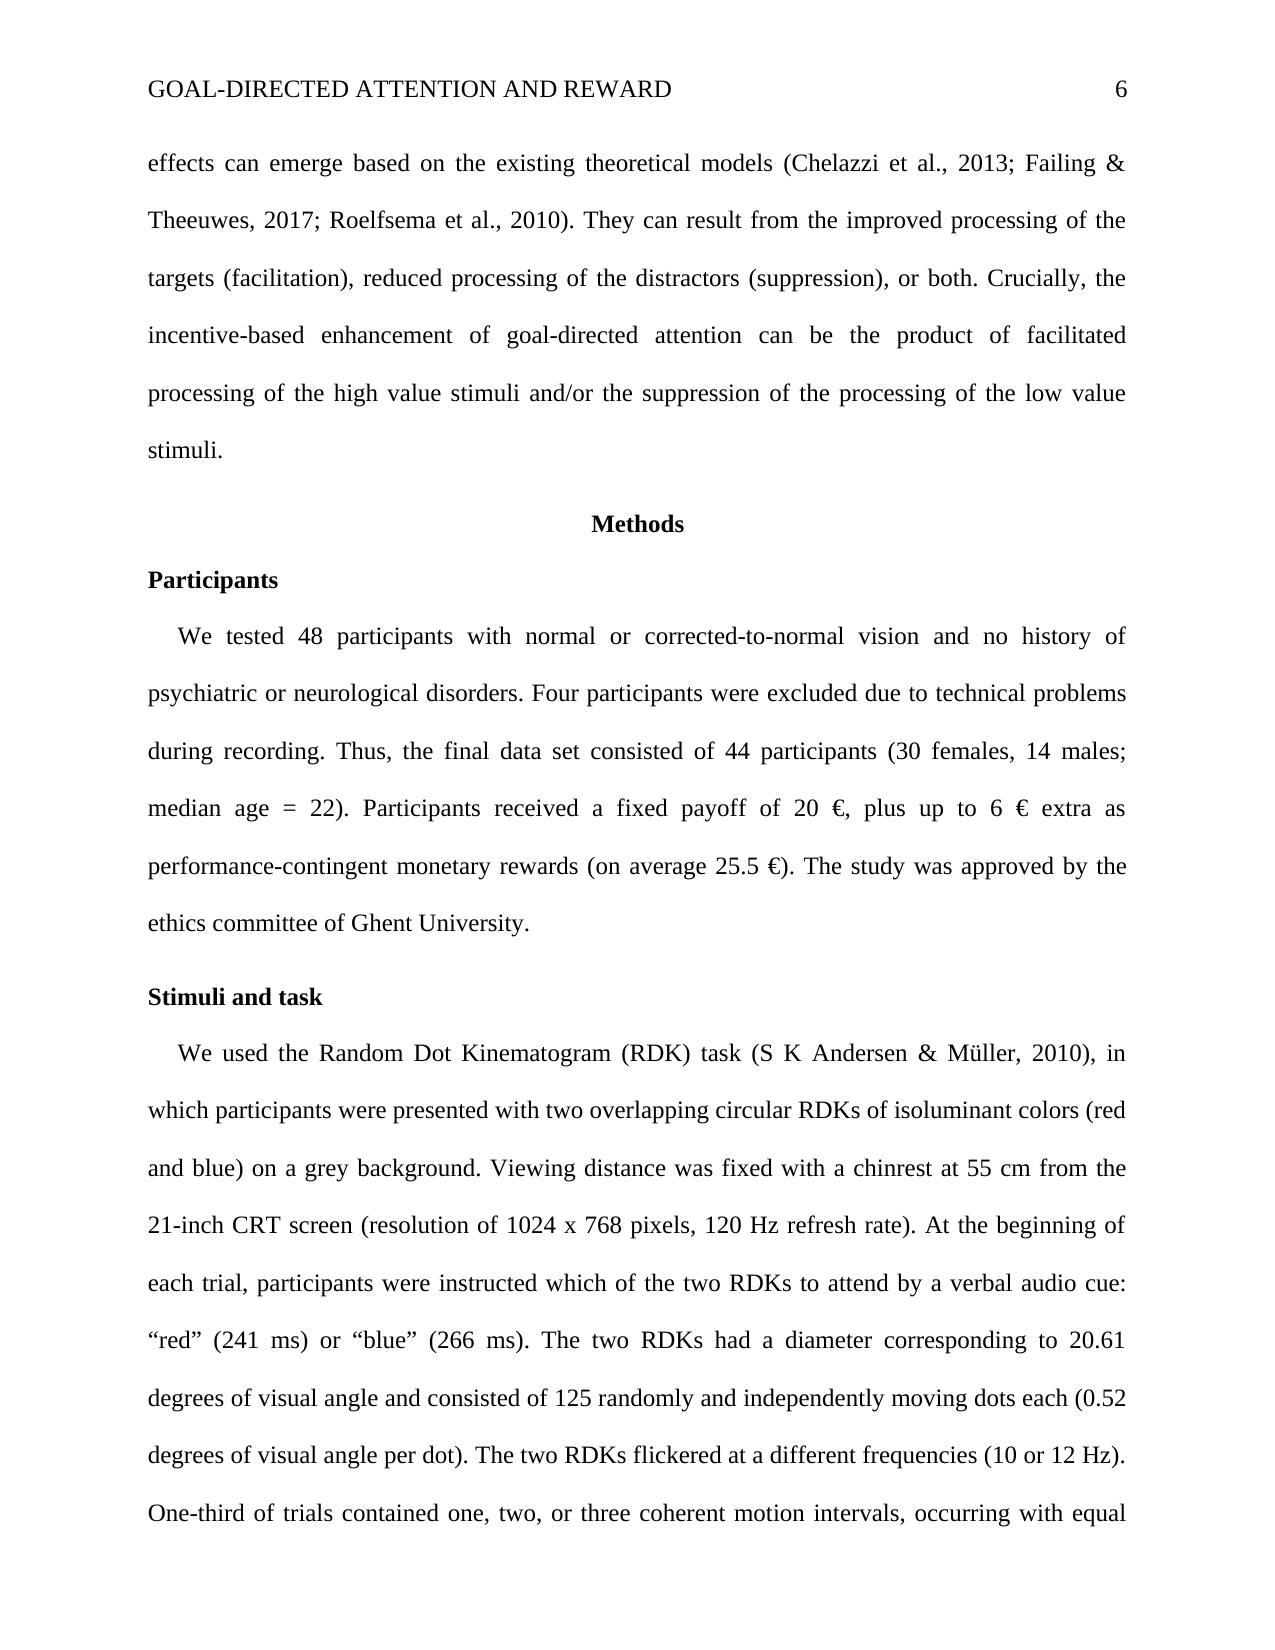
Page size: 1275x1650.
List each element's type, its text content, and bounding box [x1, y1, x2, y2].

text We used the Random Dot Kinematogram (RDK) task (S K Andersen & Müller, 2010), in which participants were presented with two overlapping circular RDKs of isoluminant colors (red and blue) on a grey background. Viewing distance was fixed with a chinrest at 55 cm from the 21-inch CRT screen (resolution of 1024 x 768 pixels, 120 Hz refresh rate). At the beginning of each trial, participants were instructed which of the two RDKs to attend by a verbal audio cue: “red” (241 ms) or “blue” (266 ms). The two RDKs had a diameter corresponding to 20.61 degrees of visual angle and consisted of 125 randomly and independently moving dots each (0.52 degrees of visual angle per dot). The two RDKs flickered at a different frequencies (10 or 12 Hz). One-third of trials contained one, two, or three coherent motion intervals, occurring with equal [148, 1038, 1127, 1527]
subtitle Stimuli and task [148, 982, 1127, 1011]
text effects can emerge based on the existing theoretical models (Chelazzi et al., 2013; Failing & Theeuwes, 2017; Roelfsema et al., 2010). They can result from the improved processing of the targets (facilitation), reduced processing of the distractors (suppression), or both. Crucially, the incentive-based enhancement of goal-directed attention can be the product of facilitated processing of the high value stimuli and/or the suppression of the processing of the low value stimuli. [148, 148, 1127, 464]
text We tested 48 participants with normal or corrected-to-normal vision and no history of psychiatric or neurological disorders. Four participants were excluded due to technical problems during recording. Thus, the final data set consisted of 44 participants (30 females, 14 males; median age = 22). Participants received a fixed payoff of 20 €, plus up to 6 € extra as performance-contingent monetary rewards (on average 25.5 €). The study was approved by the ethics committee of Ghent University. [148, 621, 1127, 937]
subtitle Methods [148, 509, 1127, 538]
subtitle Participants [148, 565, 1127, 594]
